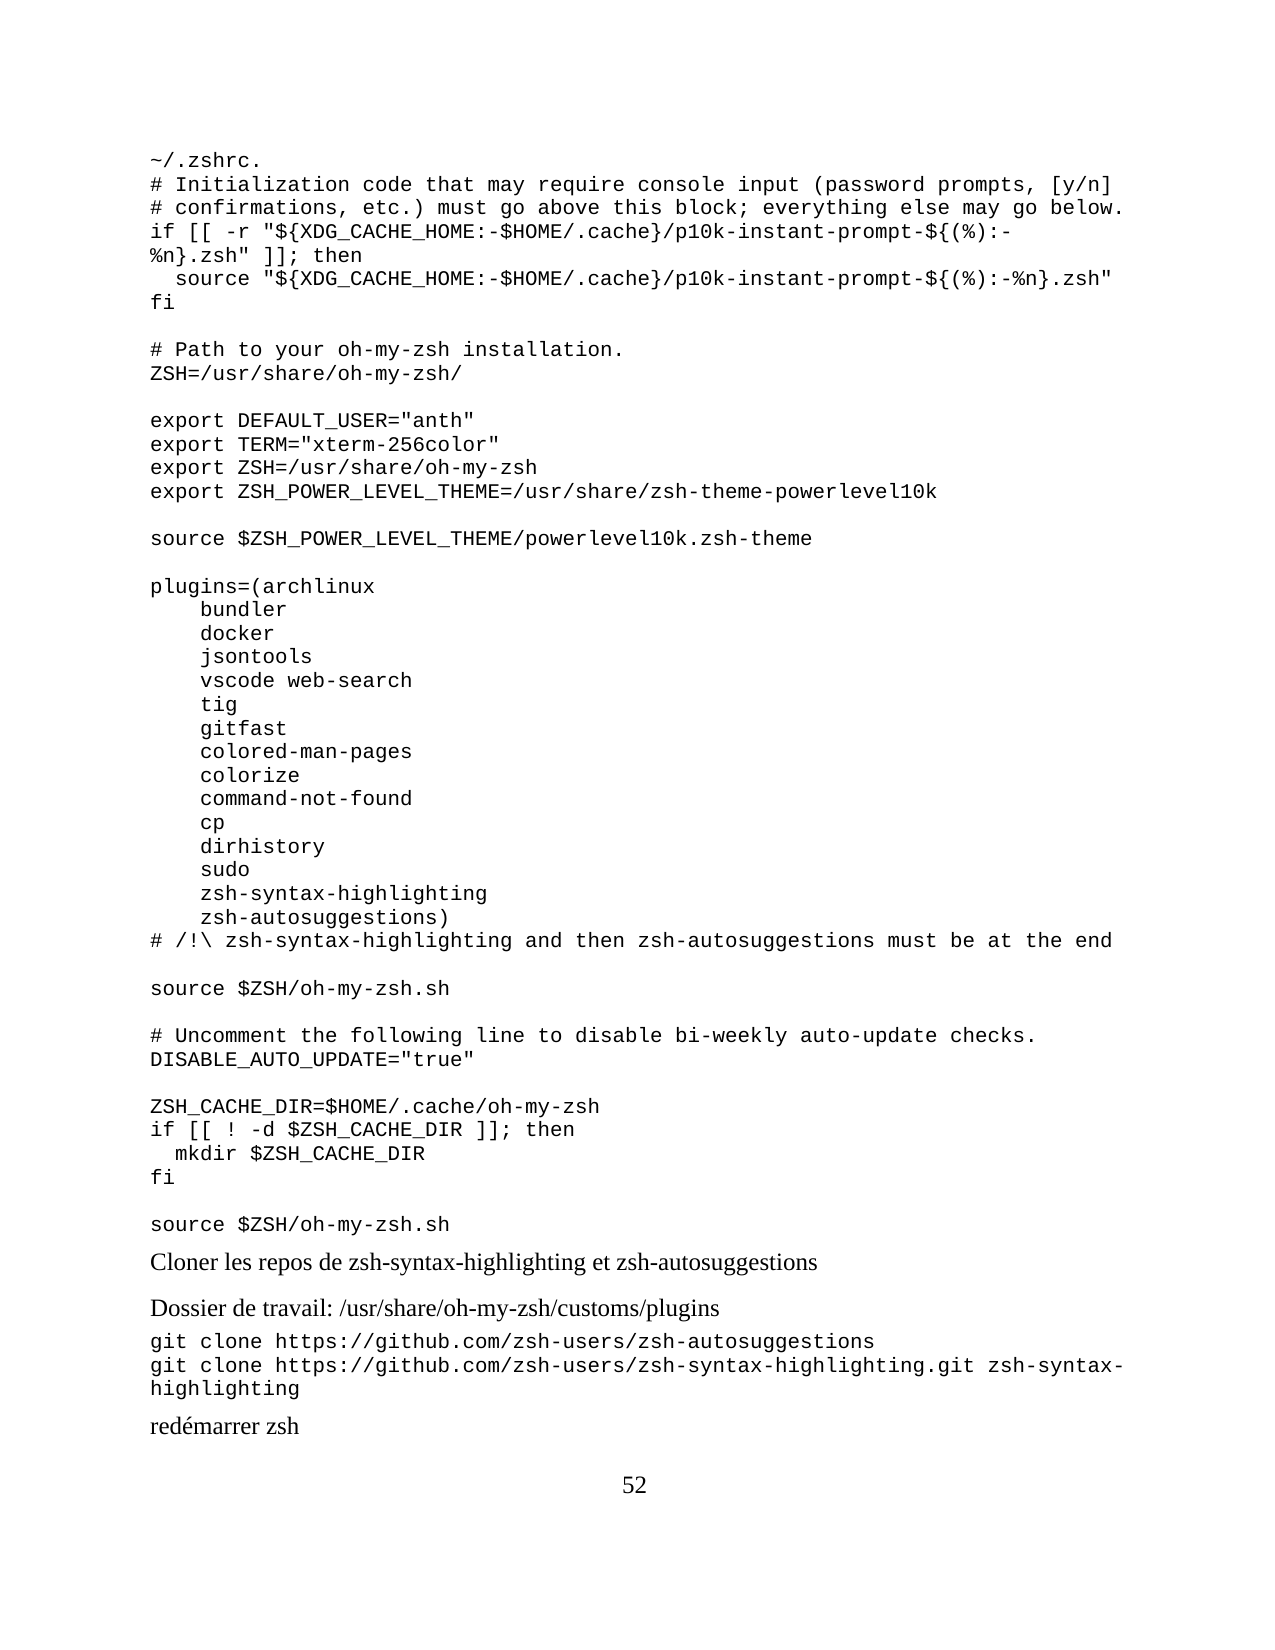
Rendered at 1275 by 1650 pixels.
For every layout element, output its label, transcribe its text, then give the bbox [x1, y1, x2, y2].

text if [[ -r "${XDG_CACHE_HOME:-$HOME/.cache}/p10k-instant-prompt-${(%):-%n}.zsh" ]]; then [150, 221, 1125, 268]
text export ZSH_POWER_LEVEL_THEME=/usr/share/zsh-theme-powerlevel10k [150, 481, 1125, 505]
text export DEFAULT_USER="anth" [150, 410, 1125, 434]
text redémarrer zsh [150, 1411, 1125, 1440]
text sudo [150, 859, 1125, 883]
text vscode web-search [150, 670, 1125, 694]
text mkdir $ZSH_CACHE_DIR [150, 1143, 1125, 1167]
text DISABLE_AUTO_UPDATE="true" [150, 1048, 1125, 1072]
text # Path to your oh-my-zsh installation. [150, 339, 1125, 363]
text command-not-found [150, 788, 1125, 812]
text ZSH=/usr/share/oh-my-zsh/ [150, 363, 1125, 386]
text source $ZSH/oh-my-zsh.sh [150, 978, 1125, 1001]
text gitfast [150, 717, 1125, 741]
text ~/.zshrc. [150, 150, 1125, 174]
text Dossier de travail: /usr/share/oh-my-zsh/customs/plugins [150, 1293, 1125, 1322]
text # /!\ zsh-syntax-highlighting and then zsh-autosuggestions must be at the end [150, 930, 1125, 954]
text if [[ ! -d $ZSH_CACHE_DIR ]]; then [150, 1119, 1125, 1143]
text tig [150, 694, 1125, 717]
text # Initialization code that may require console input (password prompts, [y/n] [150, 174, 1125, 197]
text colorize [150, 765, 1125, 788]
text # confirmations, etc.) must go above this block; everything else may go below. [150, 197, 1125, 221]
text jsontools [150, 647, 1125, 670]
text source $ZSH_POWER_LEVEL_THEME/powerlevel10k.zsh-theme [150, 528, 1125, 552]
text # Uncomment the following line to disable bi-weekly auto-update checks. [150, 1025, 1125, 1048]
text docker [150, 623, 1125, 647]
text bundler [150, 599, 1125, 623]
text dirhistory [150, 836, 1125, 859]
text colored-man-pages [150, 741, 1125, 765]
text source "${XDG_CACHE_HOME:-$HOME/.cache}/p10k-instant-prompt-${(%):-%n}.zsh" [150, 268, 1125, 292]
text git clone https://github.com/zsh-users/zsh-syntax-highlighting.git zsh-syntax-highlighting [150, 1355, 1125, 1402]
text fi [150, 292, 1125, 316]
text ZSH_CACHE_DIR=$HOME/.cache/oh-my-zsh [150, 1096, 1125, 1119]
text Cloner les repos de zsh-syntax-highlighting et zsh-autosuggestions [150, 1247, 1125, 1275]
text zsh-autosuggestions) [150, 907, 1125, 930]
text zsh-syntax-highlighting [150, 883, 1125, 907]
text export ZSH=/usr/share/oh-my-zsh [150, 457, 1125, 481]
text git clone https://github.com/zsh-users/zsh-autosuggestions [150, 1331, 1125, 1355]
text export TERM="xterm-256color" [150, 434, 1125, 457]
text plugins=(archlinux [150, 576, 1125, 599]
text source $ZSH/oh-my-zsh.sh [150, 1214, 1125, 1238]
text cp [150, 812, 1125, 836]
text fi [150, 1167, 1125, 1190]
